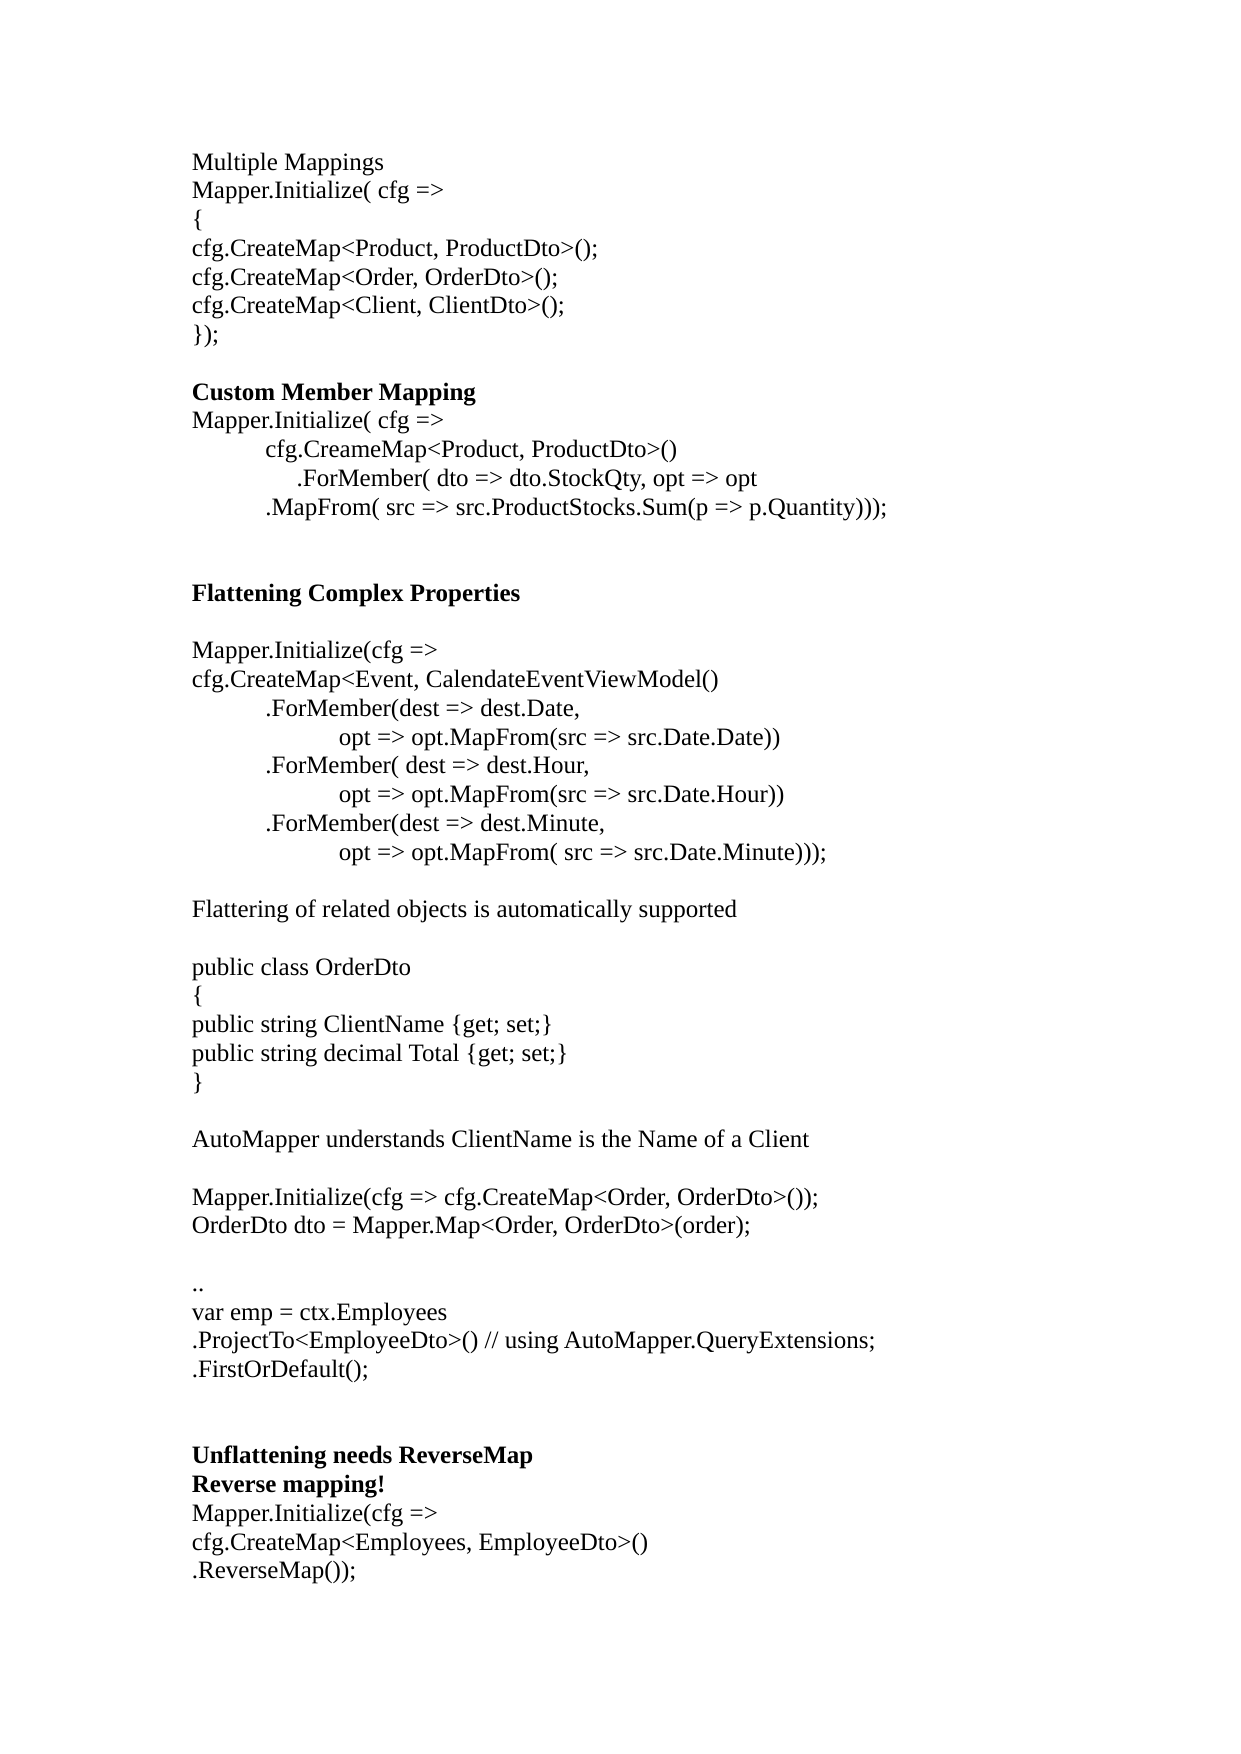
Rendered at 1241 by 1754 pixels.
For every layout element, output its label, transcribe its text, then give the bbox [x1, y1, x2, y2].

text Flattening Complex Properties [118, 578, 1122, 607]
text .. [118, 1268, 1122, 1297]
text Flattering of related objects is automatically supported [118, 894, 1122, 923]
text cfg.CreateMap<Employees, EmployeeDto>() [118, 1527, 1122, 1556]
text .MapFrom( src => src.ProductStocks.Sum(p => p.Quantity))); [118, 492, 1122, 521]
text AutoMapper understands ClientName is the Name of a Client [118, 1124, 1122, 1153]
text cfg.CreateMap<Event, CalendateEventViewModel() [118, 664, 1122, 693]
text .FirstOrDefault(); [118, 1354, 1122, 1383]
text public string decimal Total {get; set;} [118, 1038, 1122, 1067]
text Multiple Mappings [118, 147, 1122, 176]
text Unflattening needs ReverseMap [118, 1441, 1122, 1469]
text Mapper.Initialize(cfg => [118, 636, 1122, 664]
text Mapper.Initialize(cfg => [118, 1498, 1122, 1527]
text .ReverseMap()); [118, 1556, 1122, 1584]
text Custom Member Mapping [118, 377, 1122, 406]
text }); [118, 319, 1122, 348]
text cfg.CreateMap<Product, ProductDto>(); [118, 233, 1122, 262]
text opt => opt.MapFrom(src => src.Date.Hour)) [118, 779, 1122, 808]
text Mapper.Initialize( cfg => [118, 406, 1122, 434]
text { [118, 981, 1122, 1009]
text Mapper.Initialize(cfg => cfg.CreateMap<Order, OrderDto>()); [118, 1182, 1122, 1211]
text } [118, 1067, 1122, 1096]
text public class OrderDto [118, 952, 1122, 981]
text cfg.CreateMap<Client, ClientDto>(); [118, 291, 1122, 319]
text Mapper.Initialize( cfg => [118, 176, 1122, 204]
text var emp = ctx.Employees [118, 1297, 1122, 1326]
text cfg.CreateMap<Order, OrderDto>(); [118, 262, 1122, 291]
text .ProjectTo<EmployeeDto>() // using AutoMapper.QueryExtensions; [118, 1326, 1122, 1354]
text OrderDto dto = Mapper.Map<Order, OrderDto>(order); [118, 1211, 1122, 1239]
text .ForMember(dest => dest.Date, [118, 693, 1122, 722]
text .ForMember( dto => dto.StockQty, opt => opt [118, 463, 1122, 492]
text public string ClientName {get; set;} [118, 1009, 1122, 1038]
text .ForMember( dest => dest.Hour, [118, 751, 1122, 779]
text .ForMember(dest => dest.Minute, [118, 808, 1122, 837]
text opt => opt.MapFrom( src => src.Date.Minute))); [118, 837, 1122, 866]
text opt => opt.MapFrom(src => src.Date.Date)) [118, 722, 1122, 751]
text cfg.CreameMap<Product, ProductDto>() [118, 434, 1122, 463]
text Reverse mapping! [118, 1469, 1122, 1498]
text { [118, 204, 1122, 233]
